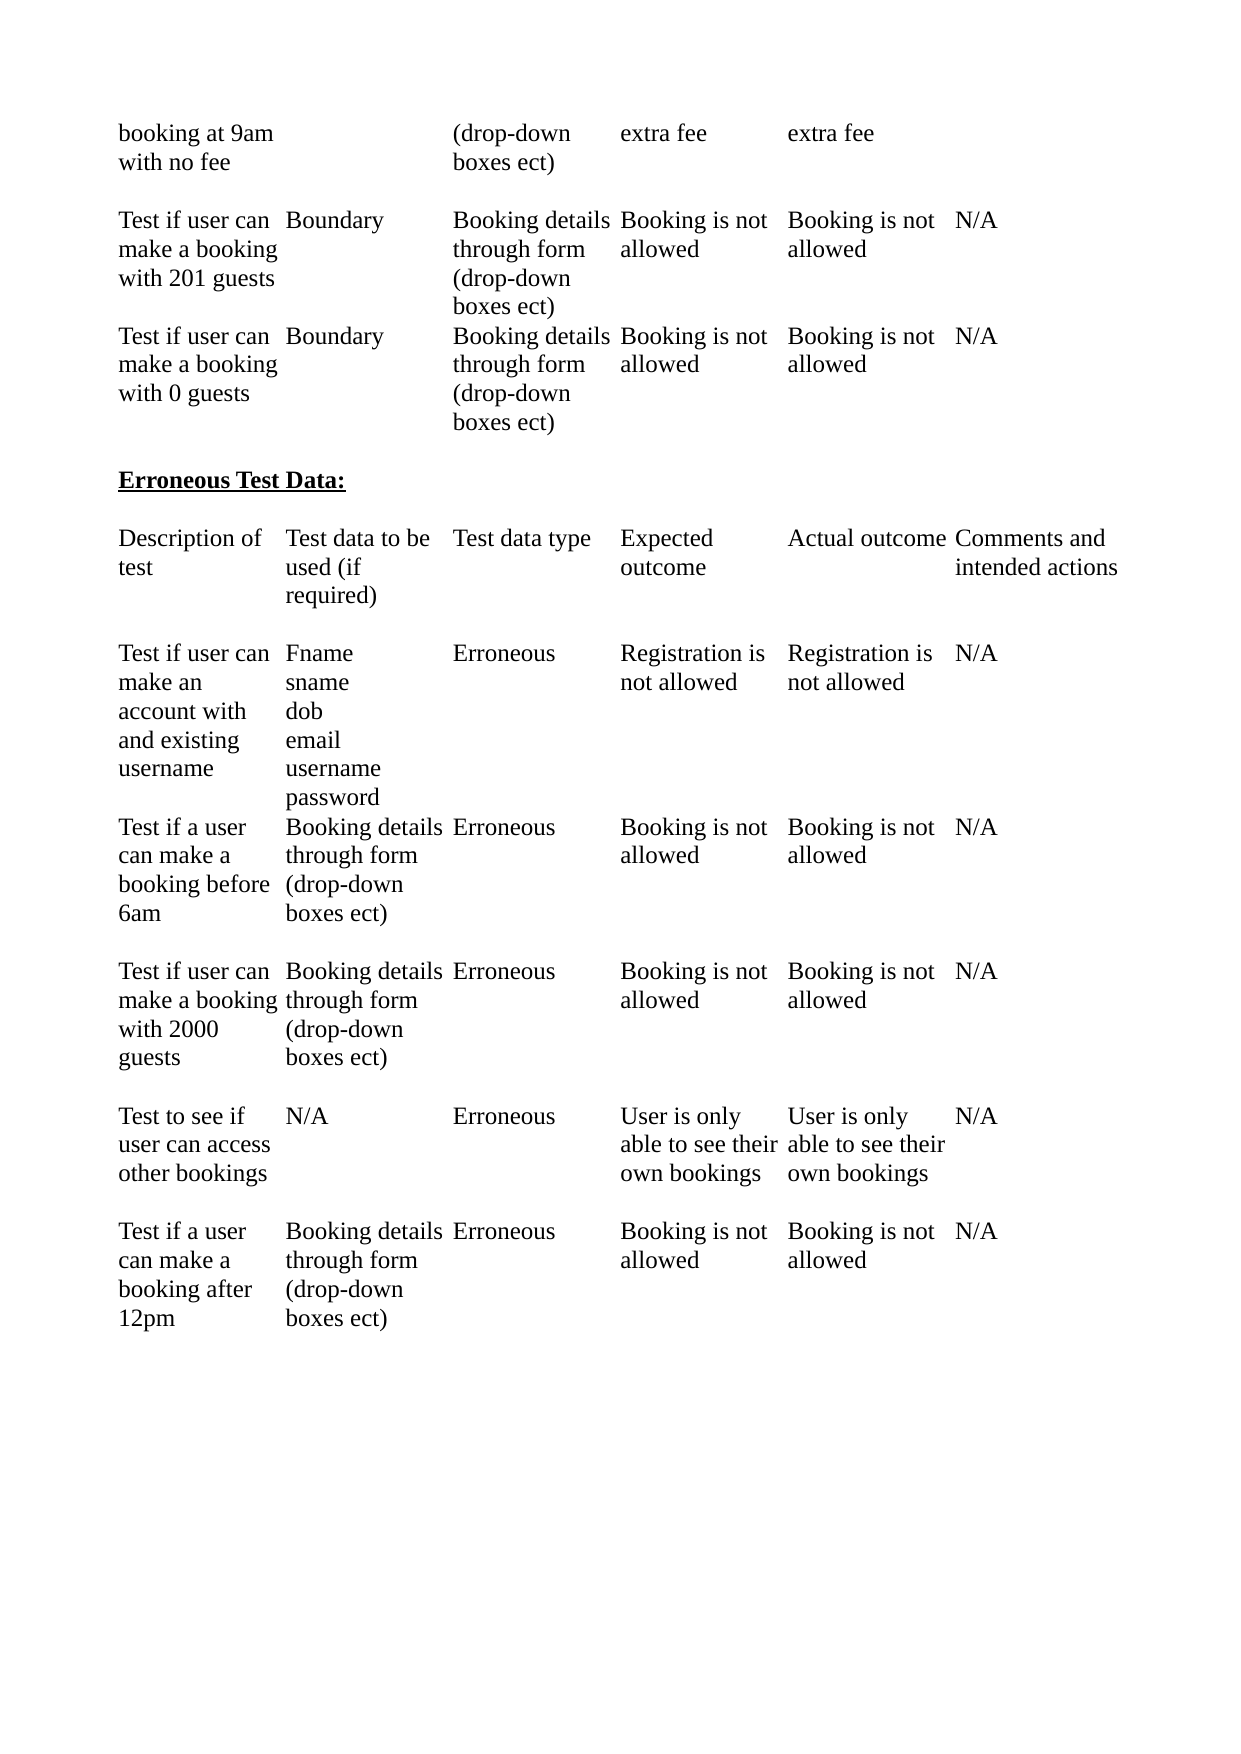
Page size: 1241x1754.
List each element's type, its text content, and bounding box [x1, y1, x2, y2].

table_cell [285, 118, 453, 205]
table_cell Booking details through form (drop-down boxes ect) [453, 205, 620, 321]
table_cell Booking is not allowed [620, 1216, 787, 1361]
table_cell (drop-down boxes ect) [453, 118, 620, 205]
table_cell User is only able to see their own bookings [788, 1101, 955, 1216]
table_cell Test if a user can make a booking after 12pm [118, 1216, 285, 1361]
table_cell Erroneous [453, 1216, 620, 1361]
table_cell Booking is not allowed [788, 205, 955, 321]
table_cell Test to see if user can access other bookings [118, 1101, 285, 1216]
table_header Description of test [118, 523, 285, 638]
table_cell Test if user can make an account with and existing username [118, 639, 285, 812]
table_cell Booking is not allowed [788, 321, 955, 437]
table_cell Erroneous [453, 1101, 620, 1216]
table_cell N/A [955, 321, 1122, 437]
table_cell N/A [955, 1101, 1122, 1216]
table_cell Erroneous [453, 812, 620, 956]
table_cell Registration is not allowed [788, 639, 955, 812]
table_cell Erroneous [453, 639, 620, 812]
table_cell Test if a user can make a booking before 6am [118, 812, 285, 956]
table_cell Booking details through form (drop-down boxes ect) [285, 956, 453, 1101]
table_cell N/A [955, 956, 1122, 1101]
table_cell Test if user can make a booking with 0 guests [118, 321, 285, 437]
table_cell Erroneous [453, 956, 620, 1101]
table_cell extra fee [620, 118, 787, 205]
table_cell Booking details through form (drop-down boxes ect) [285, 812, 453, 956]
table_header Actual outcome [788, 523, 955, 638]
table_cell Fname sname dob email username password [285, 639, 453, 812]
table_cell Booking is not allowed [620, 812, 787, 956]
table_header Test data to be used (if required) [285, 523, 453, 638]
table_cell User is only able to see their own bookings [620, 1101, 787, 1216]
table_cell Booking details through form (drop-down boxes ect) [285, 1216, 453, 1361]
table_cell booking at 9am with no fee [118, 118, 285, 205]
table_cell Booking is not allowed [620, 321, 787, 437]
table_cell N/A [285, 1101, 453, 1216]
table_cell Registration is not allowed [620, 639, 787, 812]
table_header Comments and intended actions [955, 523, 1122, 638]
table_cell Boundary [285, 205, 453, 321]
table_cell Test if user can make a booking with 201 guests [118, 205, 285, 321]
table_cell extra fee [788, 118, 955, 205]
table_cell Booking is not allowed [788, 812, 955, 956]
table_cell N/A [955, 1216, 1122, 1361]
table_header Expected outcome [620, 523, 787, 638]
table_cell Booking is not allowed [620, 205, 787, 321]
table_cell N/A [955, 205, 1122, 321]
table_cell Booking details through form (drop-down boxes ect) [453, 321, 620, 437]
table_cell Booking is not allowed [788, 956, 955, 1101]
text Erroneous Test Data: [118, 465, 1122, 494]
table_cell N/A [955, 639, 1122, 812]
table_header Test data type [453, 523, 620, 638]
table_cell [955, 118, 1122, 205]
table_cell Boundary [285, 321, 453, 437]
table_cell Test if user can make a booking with 2000 guests [118, 956, 285, 1101]
table_cell Booking is not allowed [788, 1216, 955, 1361]
table_cell N/A [955, 812, 1122, 956]
table_cell Booking is not allowed [620, 956, 787, 1101]
